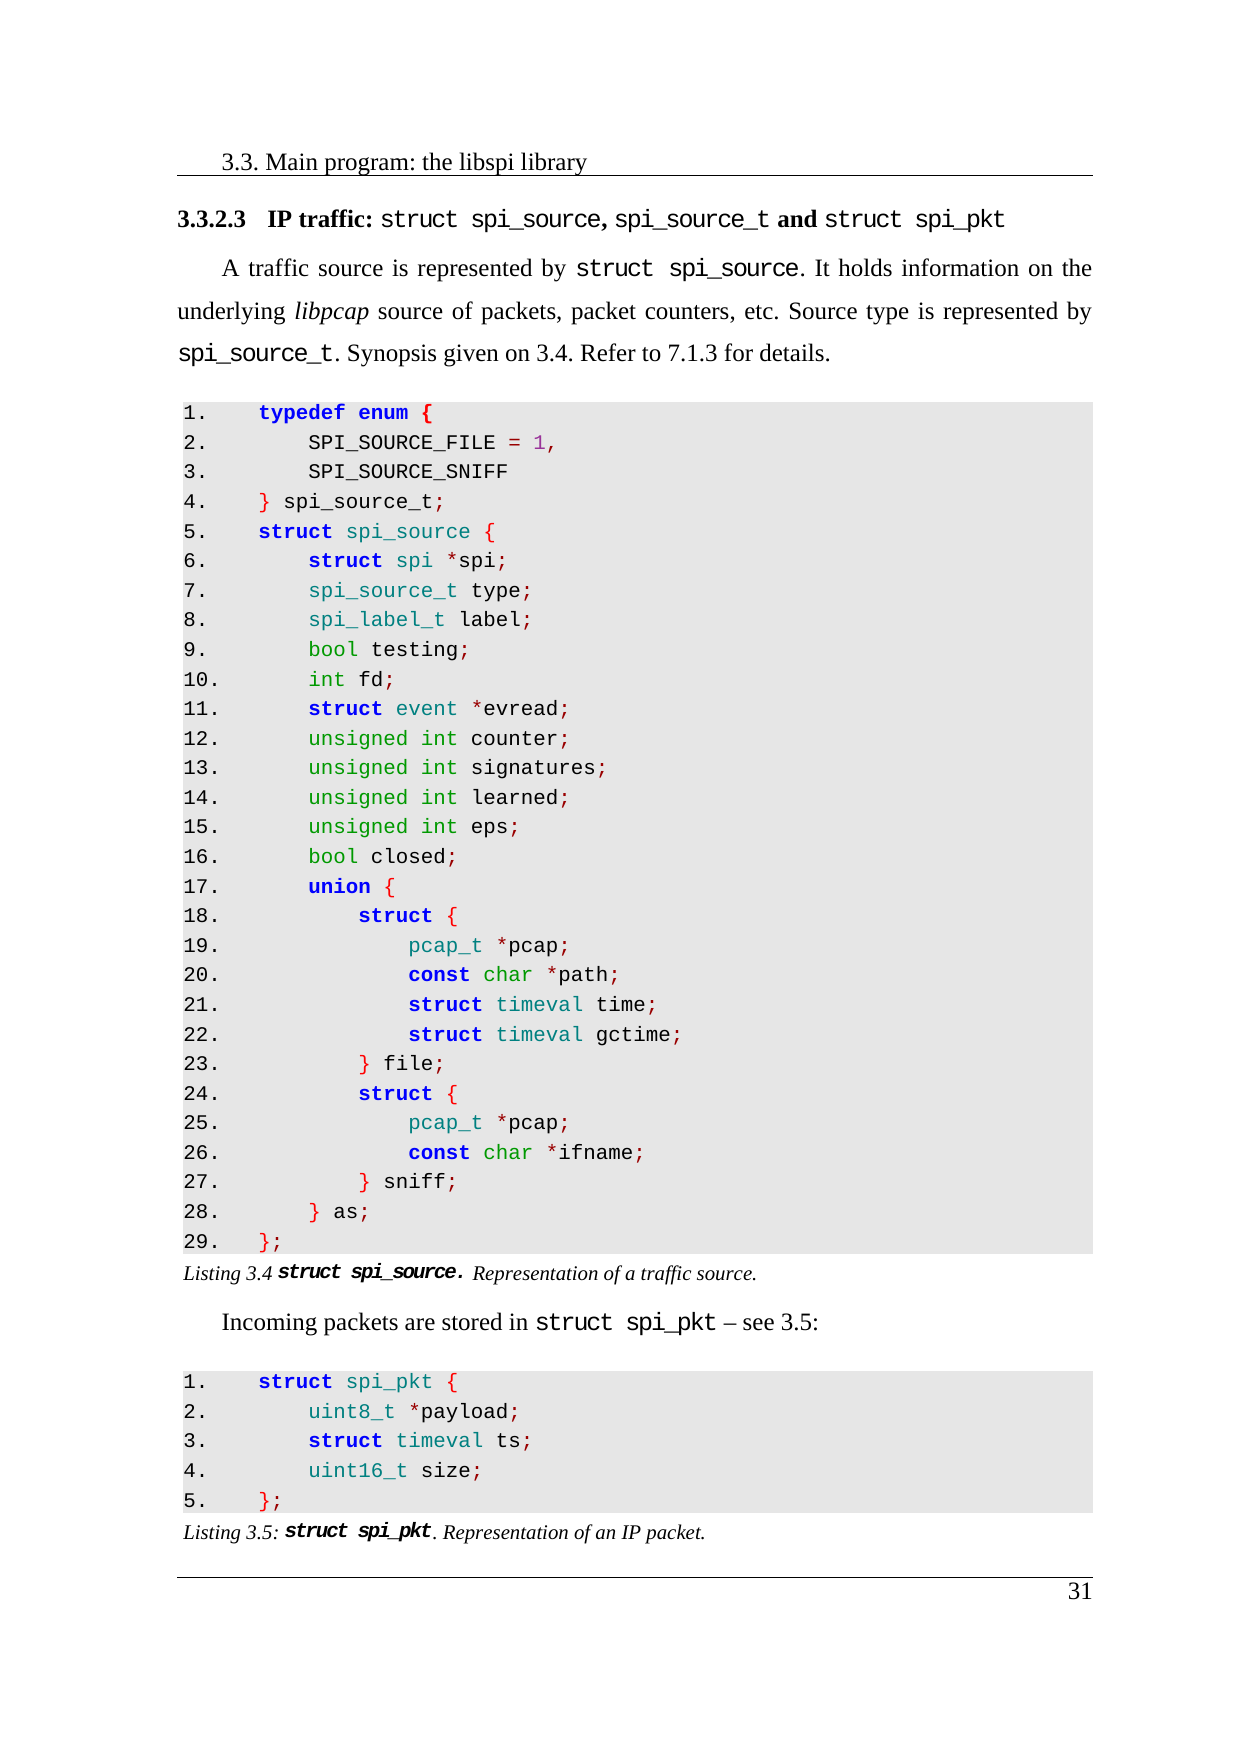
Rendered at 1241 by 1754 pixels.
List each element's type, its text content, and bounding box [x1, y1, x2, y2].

list bool testing; [183, 639, 1093, 663]
list struct { [183, 905, 1093, 929]
list union { [183, 876, 1093, 899]
list struct timeval time; [183, 994, 1093, 1018]
list unsigned int eps; [183, 817, 1093, 840]
list typedef enum { [183, 402, 1093, 426]
list pcap_t *pcap; [183, 935, 1093, 958]
list SPI_SOURCE_FILE = 1, [183, 432, 1093, 456]
list } as; [183, 1201, 1093, 1225]
list struct event *evread; [183, 698, 1093, 722]
list unsigned int learned; [183, 787, 1093, 811]
list }; [183, 1231, 1093, 1254]
list } sniff; [183, 1172, 1093, 1195]
list }; [183, 1490, 1093, 1513]
list unsigned int signatures; [183, 757, 1093, 781]
list uint16_t size; [183, 1460, 1093, 1484]
list unsigned int counter; [183, 728, 1093, 751]
list int fd; [183, 669, 1093, 692]
list uint8_t *payload; [183, 1401, 1093, 1424]
list } spi_source_t; [183, 491, 1093, 515]
list bool closed; [183, 846, 1093, 870]
list pcap_t *pcap; [183, 1112, 1093, 1136]
list struct timeval gctime; [183, 1024, 1093, 1047]
list struct { [183, 1083, 1093, 1106]
list spi_label_t label; [183, 609, 1093, 633]
subtitle IP traffic: struct spi_source, spi_source_t and struct spi_pkt [177, 205, 1093, 235]
list struct spi_pkt { [183, 1371, 1093, 1395]
list const char *ifname; [183, 1142, 1093, 1166]
list struct spi *spi; [183, 550, 1093, 574]
list spi_source_t type; [183, 580, 1093, 603]
list struct timeval ts; [183, 1431, 1093, 1454]
text Listing 3.5: struct spi_pkt. Representation of an IP packet. [183, 1519, 1087, 1544]
list SPI_SOURCE_SNIFF [183, 462, 1093, 485]
text A traffic source is represented by struct spi_source. It holds information on the underlying libpcap source of packets, packet counters, etc. Source type is represented by spi_source_t. Synopsis given on Listing 3.4. Refer to 7.1.3 for details. [177, 254, 1093, 369]
list } file; [183, 1053, 1093, 1077]
text Incoming packets are stored in struct spi_pkt – see Listing 3.5: [177, 1308, 1093, 1338]
list struct spi_source { [183, 521, 1093, 544]
list const char *path; [183, 964, 1093, 988]
text Listing 3.4 struct spi_source. Representation of a traffic source. [183, 1260, 1087, 1285]
